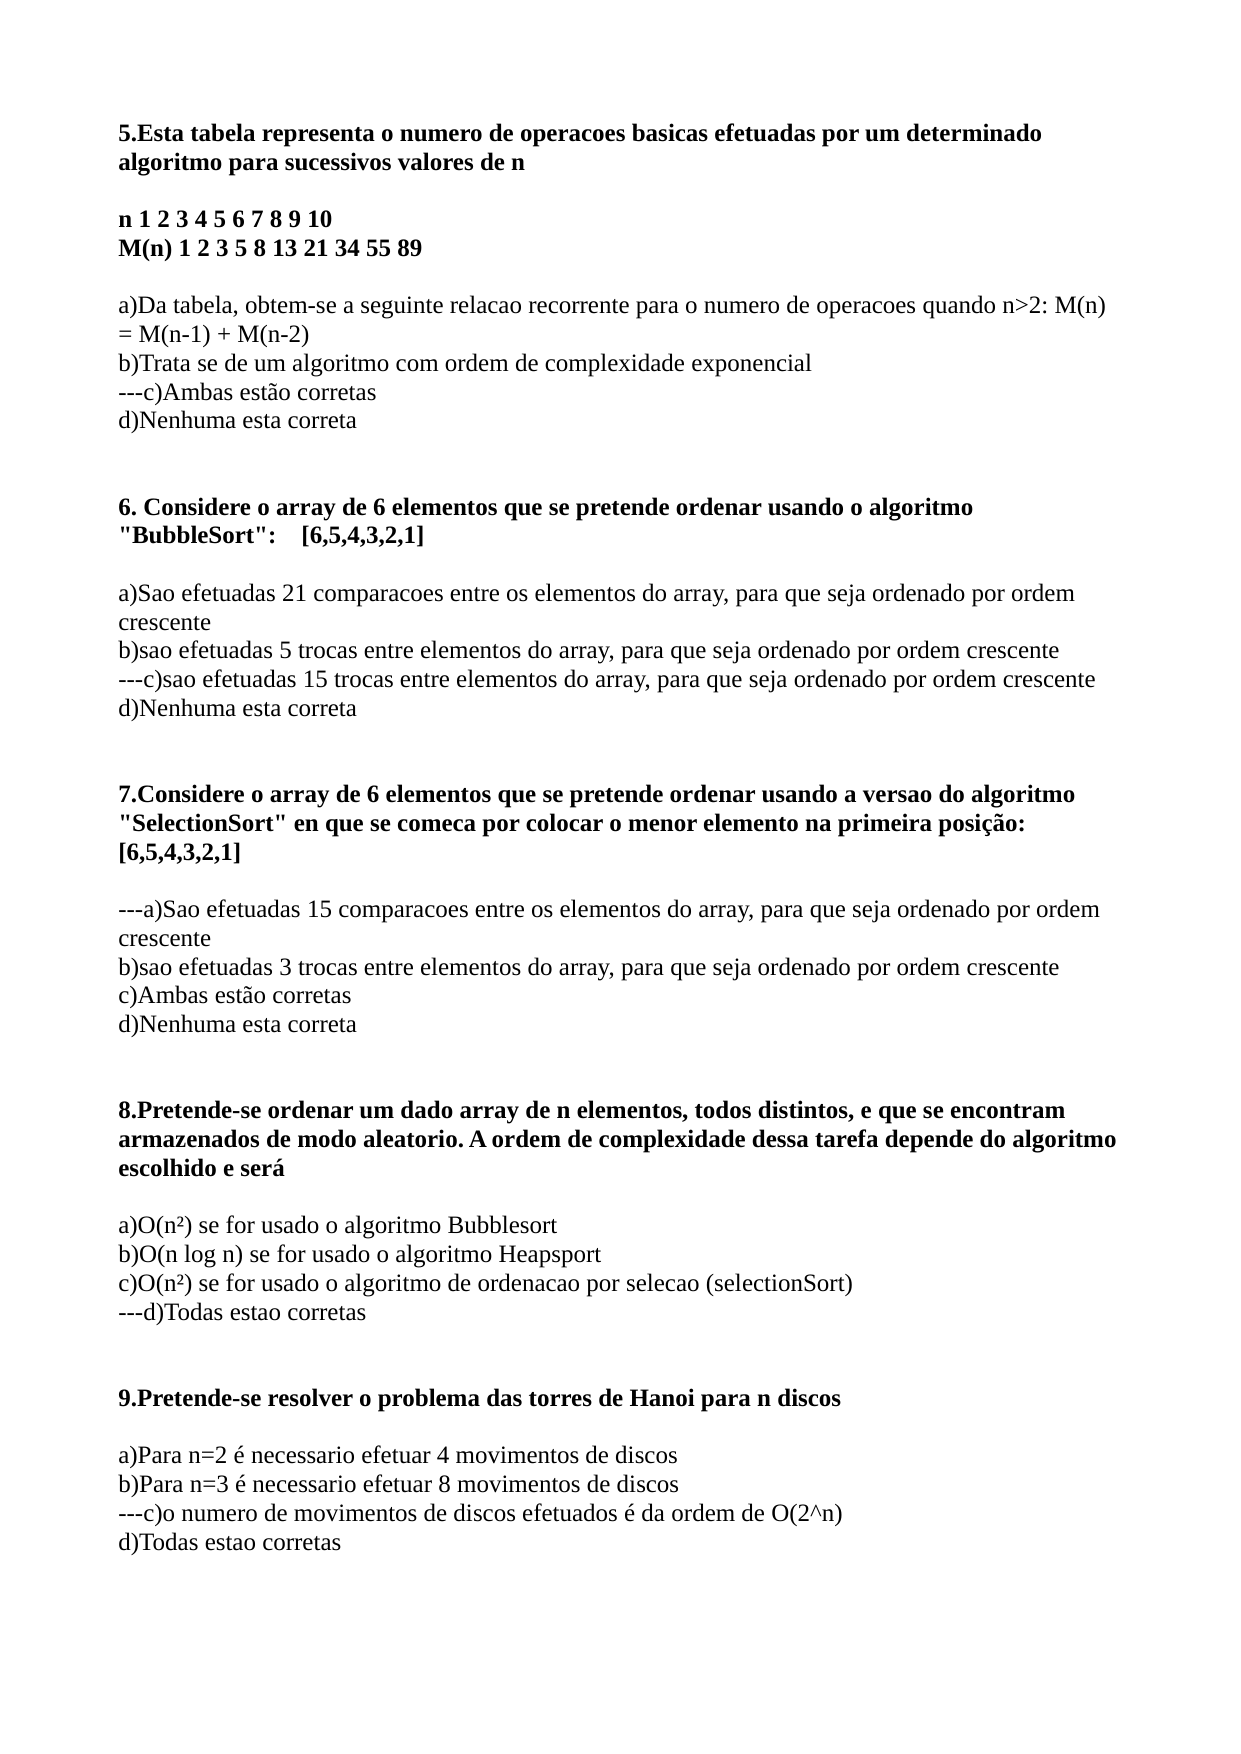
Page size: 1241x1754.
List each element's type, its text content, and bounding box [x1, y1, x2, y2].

text ---c)Ambas estão corretas [118, 377, 1122, 406]
text d)Todas estao corretas [118, 1527, 1122, 1556]
text ---d)Todas estao corretas [118, 1297, 1122, 1326]
text n 1 2 3 4 5 6 7 8 9 10 [118, 204, 1122, 233]
text c)Ambas estão corretas [118, 981, 1122, 1009]
text b)Ο(n log n) se for usado o algoritmo Heapsport [118, 1239, 1122, 1268]
text b)Trata se de um algoritmo com ordem de complexidade exponencial [118, 348, 1122, 377]
text b)sao efetuadas 3 trocas entre elementos do array, para que seja ordenado por ordem crescente [118, 952, 1122, 981]
text 7.Considere o array de 6 elementos que se pretende ordenar usando a versao do algoritmo "SelectionSort" en que se comeca por colocar o menor elemento na primeira posição: [6,5,4,3,2,1] [118, 779, 1122, 866]
text ---c)sao efetuadas 15 trocas entre elementos do array, para que seja ordenado por ordem crescente [118, 664, 1122, 693]
text a)Sao efetuadas 21 comparacoes entre os elementos do array, para que seja ordenado por ordem crescente [118, 578, 1122, 636]
text a)Para n=2 é necessario efetuar 4 movimentos de discos [118, 1441, 1122, 1469]
text 5.Esta tabela representa o numero de operacoes basicas efetuadas por um determinado algoritmo para sucessivos valores de n [118, 118, 1122, 176]
text d)Nenhuma esta correta [118, 406, 1122, 434]
text M(n) 1 2 3 5 8 13 21 34 55 89 [118, 233, 1122, 262]
text 9.Pretende-se resolver o problema das torres de Hanoi para n discos [118, 1383, 1122, 1412]
text b)sao efetuadas 5 trocas entre elementos do array, para que seja ordenado por ordem crescente [118, 636, 1122, 664]
text a)Ο(n²) se for usado o algoritmo Bubblesort [118, 1211, 1122, 1239]
text ---c)o numero de movimentos de discos efetuados é da ordem de Ο(2^n) [118, 1498, 1122, 1527]
text 6. Considere o array de 6 elementos que se pretende ordenar usando o algoritmo "BubbleSort": [6,5,4,3,2,1] [118, 492, 1122, 549]
text ---a)Sao efetuadas 15 comparacoes entre os elementos do array, para que seja ordenado por ordem crescente [118, 894, 1122, 952]
text 8.Pretende-se ordenar um dado array de n elementos, todos distintos, e que se encontram armazenados de modo aleatorio. A ordem de complexidade dessa tarefa depende do algoritmo escolhido e será [118, 1096, 1122, 1182]
text d)Nenhuma esta correta [118, 693, 1122, 722]
text c)Ο(n²) se for usado o algoritmo de ordenacao por selecao (selectionSort) [118, 1268, 1122, 1297]
text b)Para n=3 é necessario efetuar 8 movimentos de discos [118, 1469, 1122, 1498]
text d)Nenhuma esta correta [118, 1009, 1122, 1038]
text a)Da tabela, obtem-se a seguinte relacao recorrente para o numero de operacoes quando n>2: M(n) = M(n-1) + M(n-2) [118, 291, 1122, 348]
